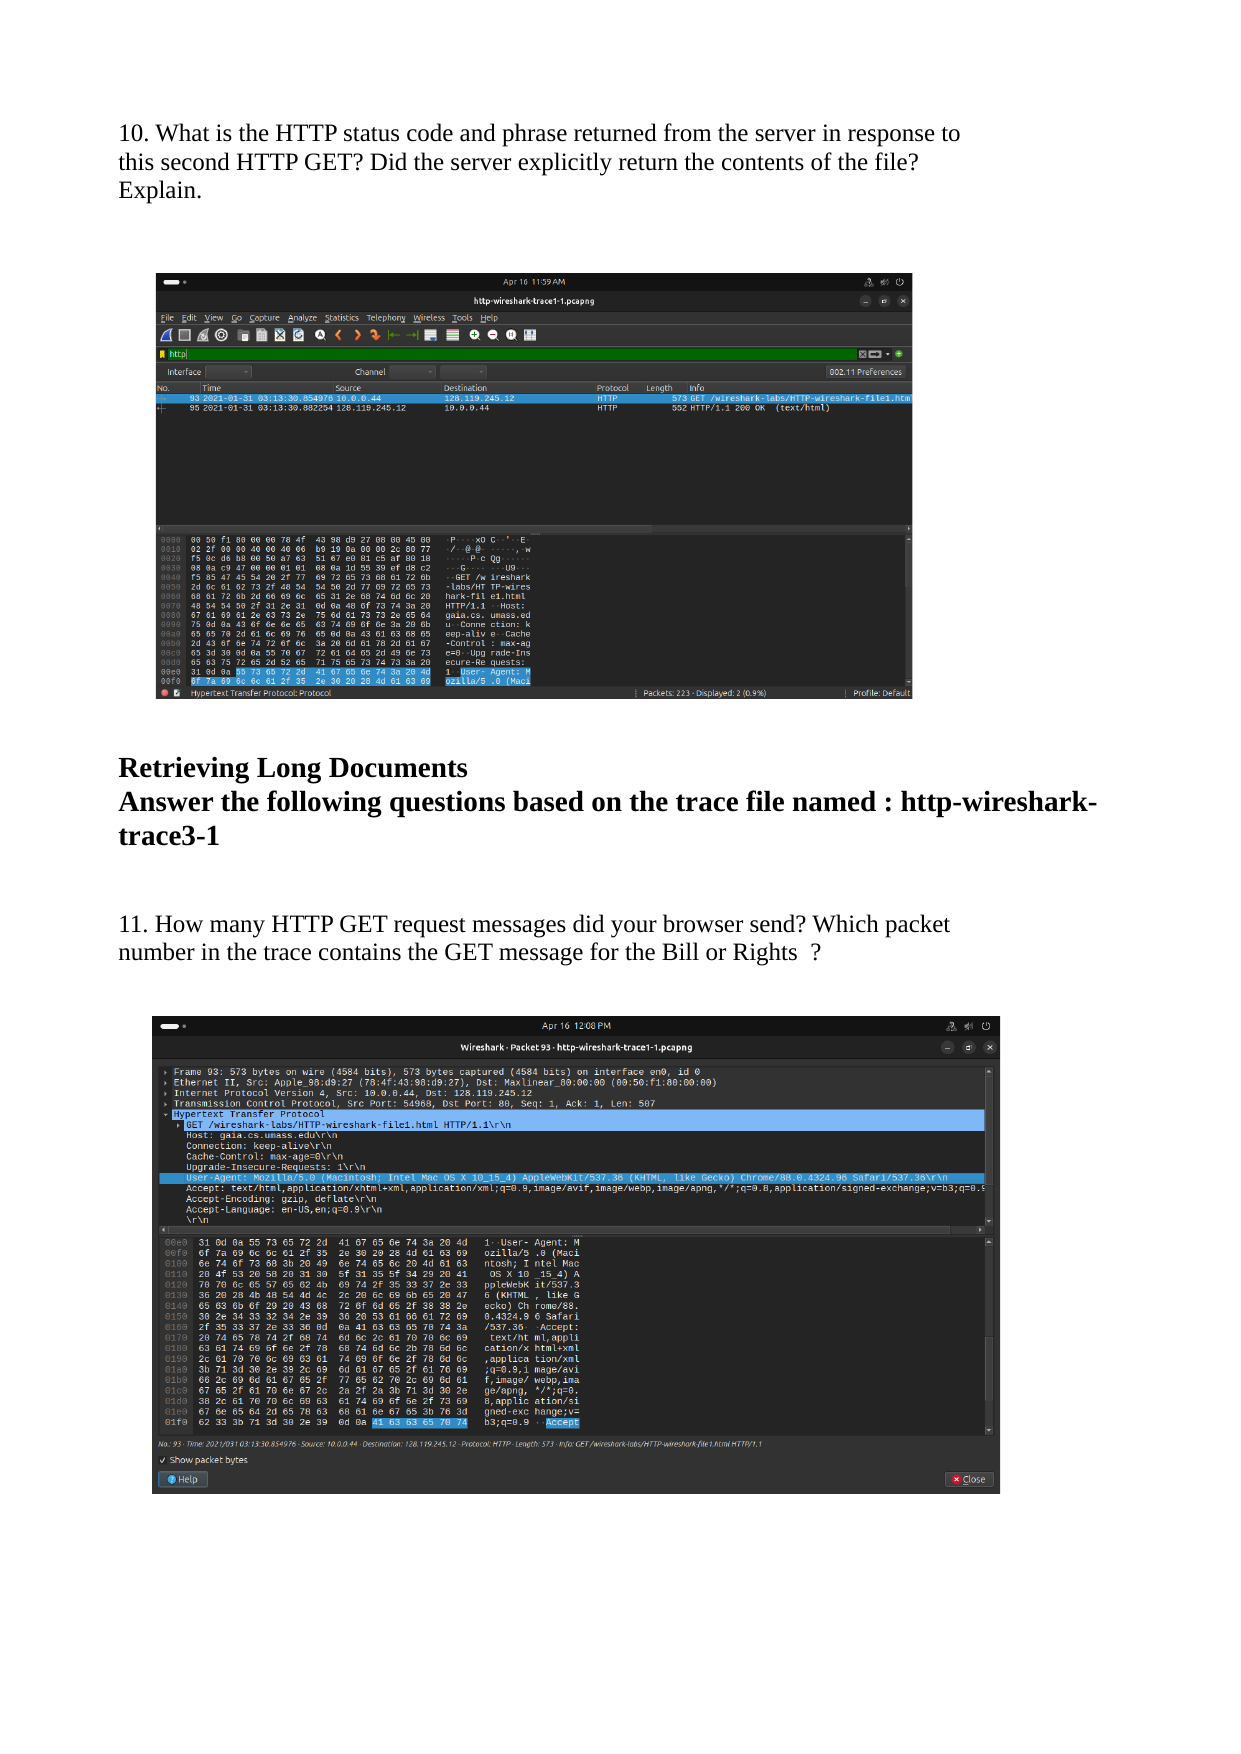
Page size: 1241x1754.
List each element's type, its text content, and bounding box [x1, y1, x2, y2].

text 10. What is the HTTP status code and phrase returned from the server in response to [118, 118, 1122, 147]
text Retrieving Long Documents [118, 751, 1122, 784]
text number in the trace contains the GET message for the Bill or Rights ? [118, 937, 1122, 966]
text 11. How many HTTP GET request messages did your browser send? Which packet [118, 909, 1122, 937]
picture [152, 1016, 1001, 1494]
text this second HTTP GET? Did the server explicitly return the contents of the file? [118, 147, 1122, 176]
picture [155, 273, 913, 699]
text Explain. [118, 176, 1122, 204]
text Answer the following questions based on the trace file named : http-wireshark-trace3-1 [118, 784, 1122, 851]
